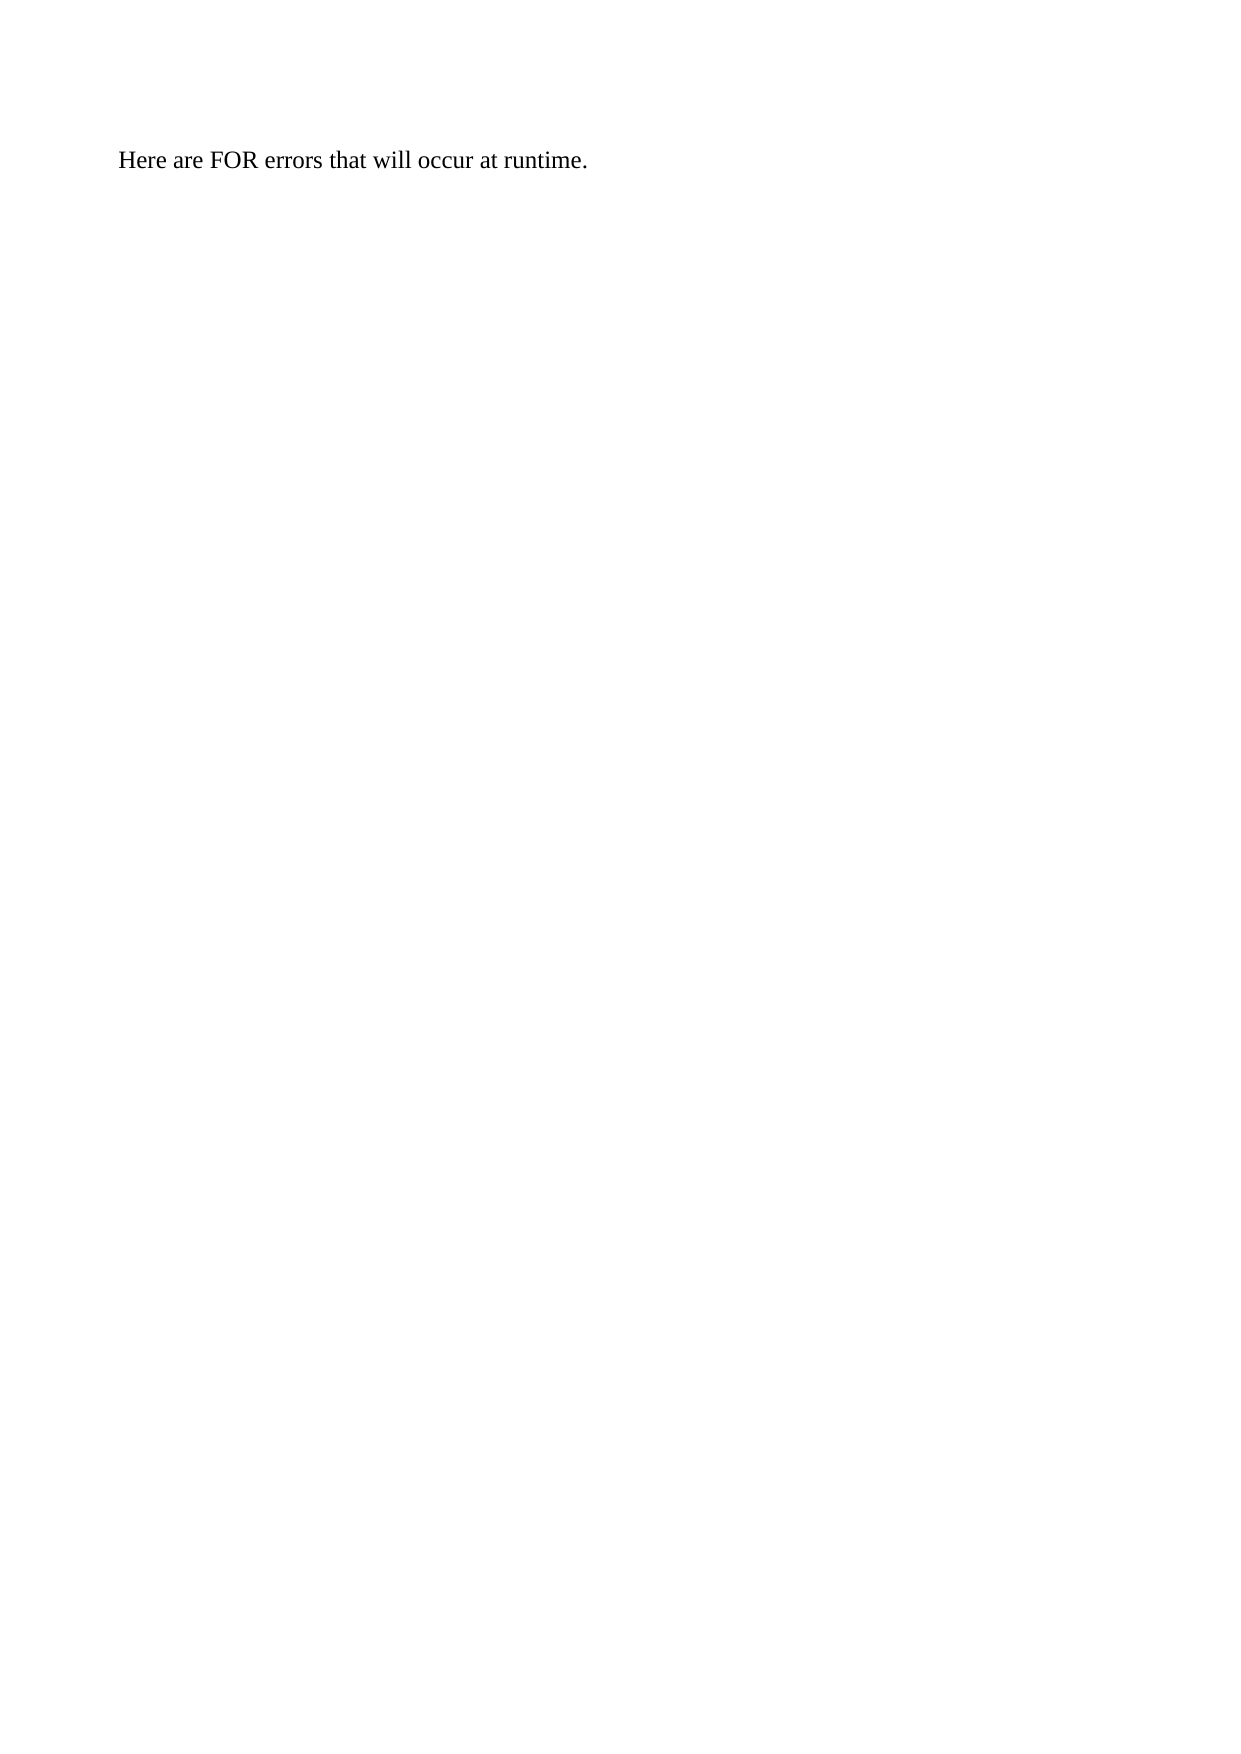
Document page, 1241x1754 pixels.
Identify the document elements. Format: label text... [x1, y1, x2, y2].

text Here are FOR errors that will occur at runtime. [118, 146, 1122, 173]
table_header [118, 201, 1122, 229]
